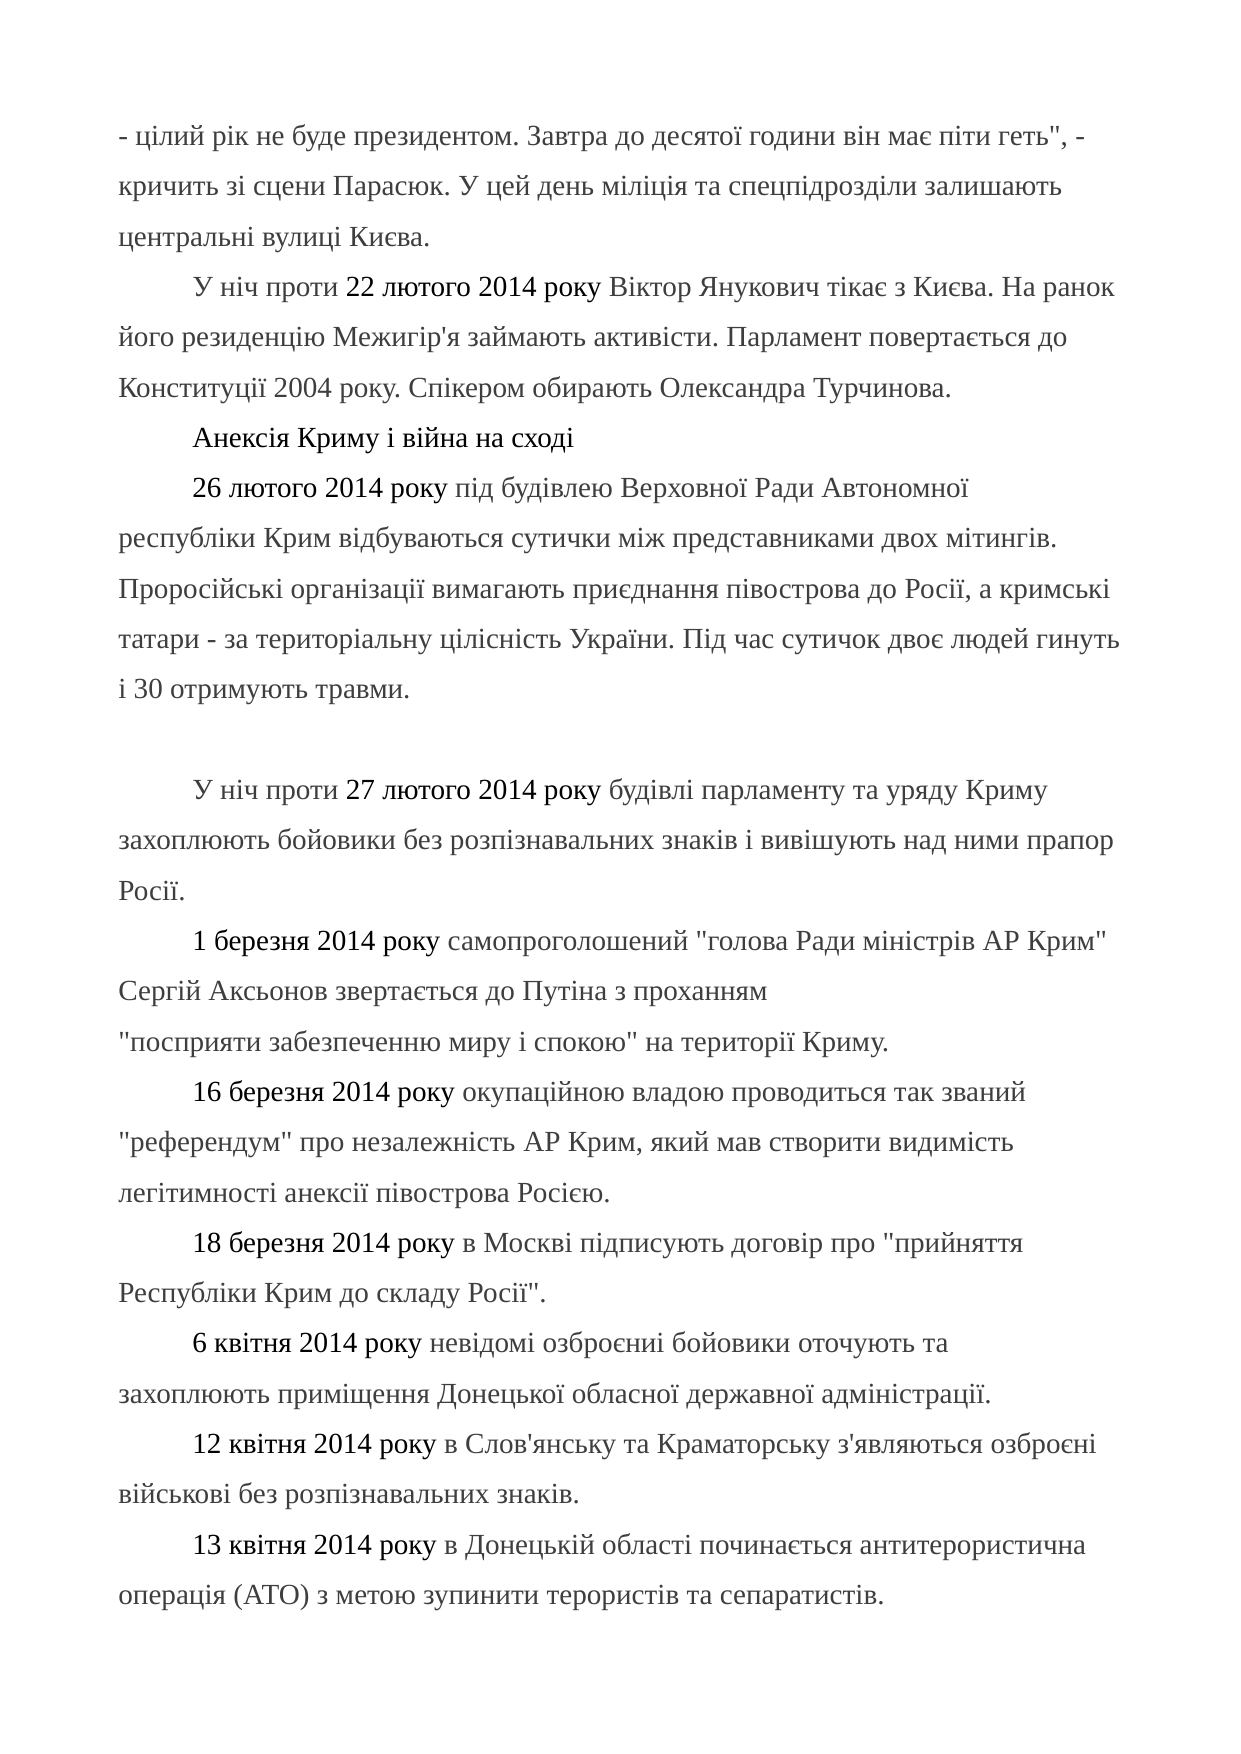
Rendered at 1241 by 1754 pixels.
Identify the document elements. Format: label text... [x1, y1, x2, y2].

text 18 березня 2014 року в Москві підписують договір про "прийняття Республіки Крим до складу Росії". [118, 1225, 1122, 1309]
text 6 квітня 2014 року невідомі озброєниі бойовики оточують та захоплюють приміщення Донецької обласної державної адміністрації. [118, 1326, 1122, 1409]
text 12 квітня 2014 року в Слов'янську та Краматорську з'являються озброєні військові без розпізнавальних знаків. [118, 1426, 1122, 1510]
text У ніч проти 27 лютого 2014 року будівлі парламенту та уряду Криму захоплюють бойовики без розпізнавальних знаків і вивішують над ними прапор Росії. [118, 772, 1122, 906]
text Анексія Криму і війна на сході [118, 420, 1122, 453]
text - цілий рік не буде президентом. Завтра до десятої години він має піти геть", - кричить зі сцени Парасюк. У цей день міліція та спецпідрозділи залишають центральні вулиці Києва. [118, 118, 1122, 252]
text 1 березня 2014 року самопроголошений "голова Ради міністрів АР Крим" Сергій Аксьонов звертається до Путіна з проханням "посприяти забезпеченню миру і спокою" на території Криму. [118, 923, 1122, 1057]
text 26 лютого 2014 року під будівлею Верховної Ради Автономної республіки Крим відбуваються сутички між представниками двох мітингів. Проросійські організації вимагають приєднання півострова до Росії, а кримські татари - за територіальну цілісність України. Під час сутичок двоє людей гинуть і 30 отримують травми. [118, 470, 1122, 705]
text 16 березня 2014 року окупаційною владою проводиться так званий "референдум" про незалежність АР Крим, який мав створити видимість легітимності анексії півострова Росією. [118, 1074, 1122, 1208]
text У ніч проти 22 лютого 2014 року Віктор Янукович тікає з Києва. На ранок його резиденцію Межигір'я займають активісти. Парламент повертається до Конституції 2004 року. Спікером обирають Олександра Турчинова. [118, 269, 1122, 403]
text 13 квітня 2014 року в Донецькій області починається антитерористична операція (АТО) з метою зупинити терористів та сепаратистів. [118, 1527, 1122, 1611]
